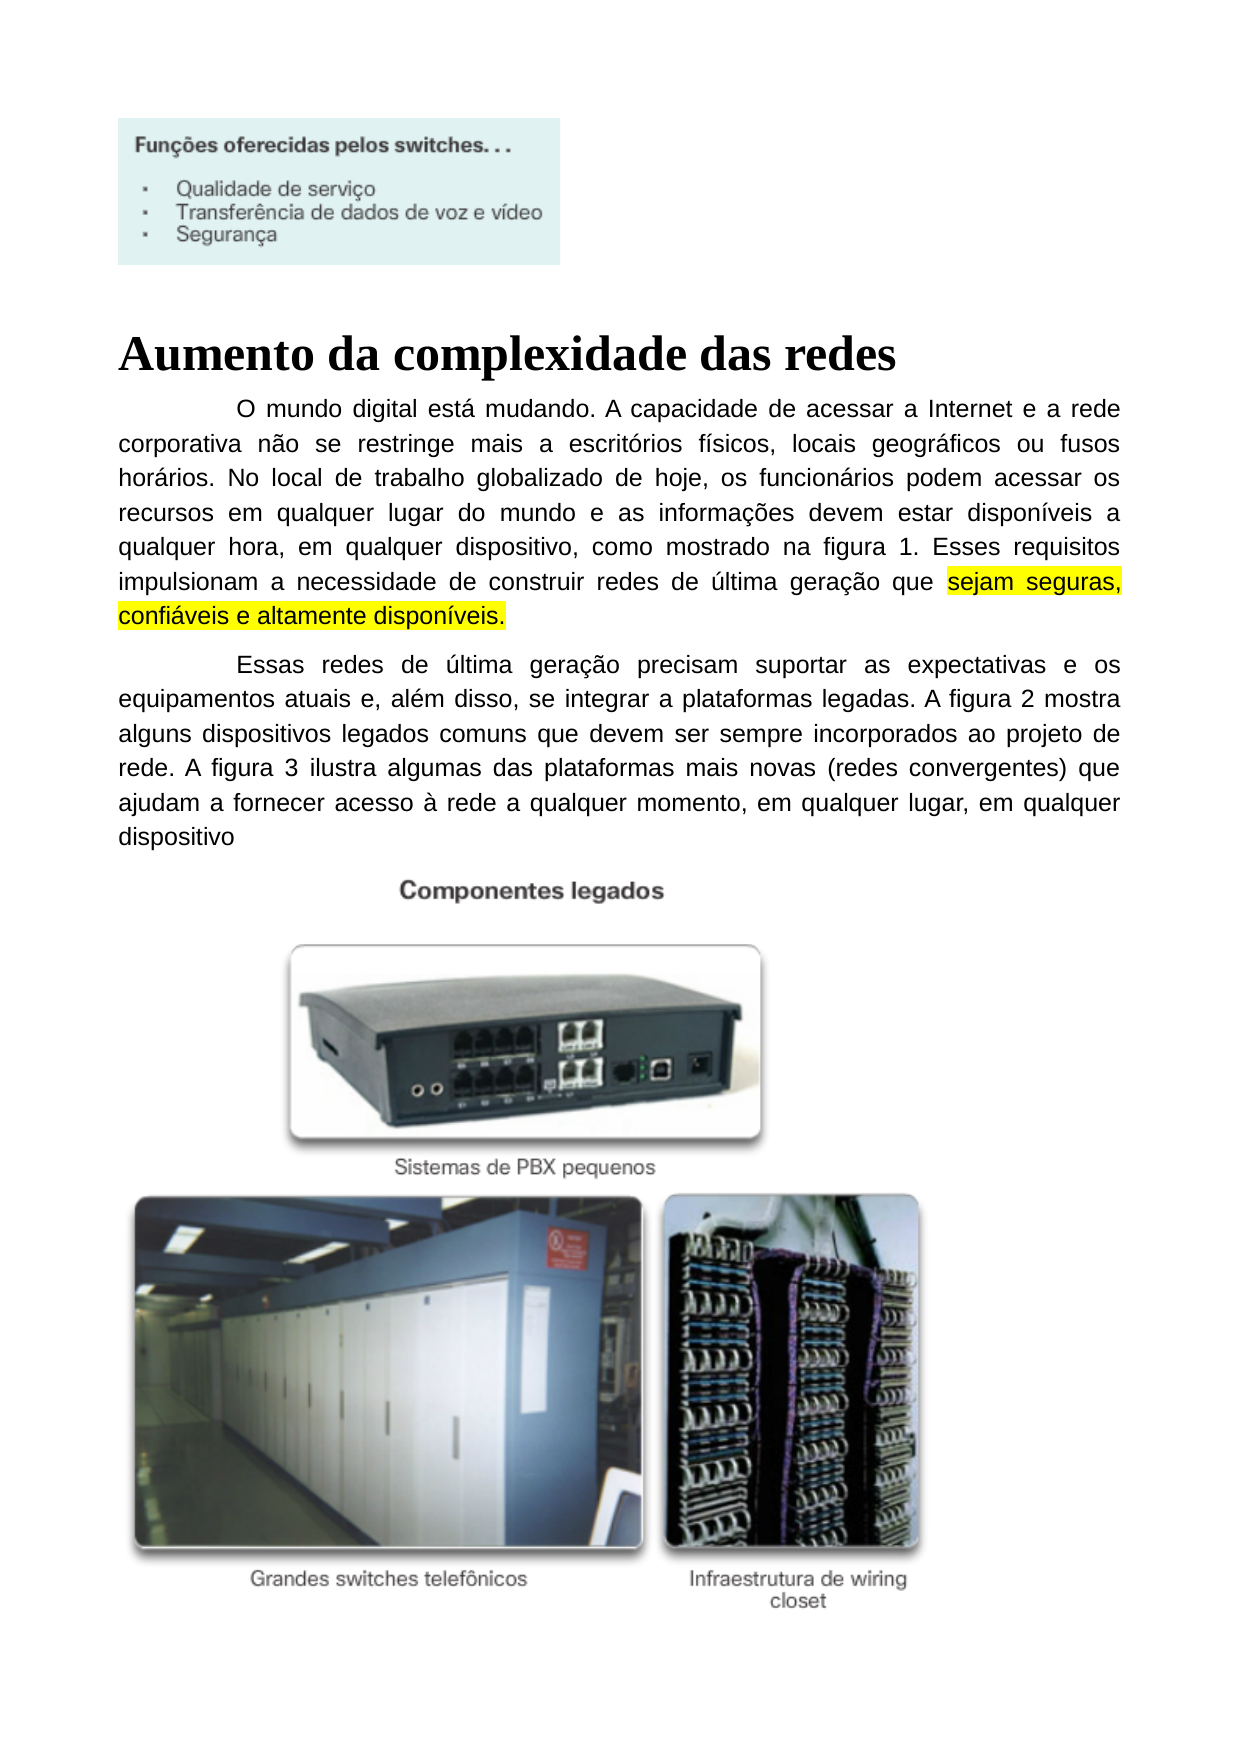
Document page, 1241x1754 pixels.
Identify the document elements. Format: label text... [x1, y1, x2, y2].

picture [118, 871, 931, 1619]
text Essas redes de última geração precisam suportar as expectativas e os equipamentos atuais e, além disso, se integrar a plataformas legadas. A figura 2 mostra alguns dispositivos legados comuns que devem ser sempre incorporados ao projeto de rede. A figura 3 ilustra algumas das plataformas mais novas (redes convergentes) que ajudam a fornecer acesso à rede a qualquer momento, em qualquer lugar, em qualquer dispositivo [118, 650, 1122, 851]
picture [118, 118, 561, 265]
subtitle Aumento da complexidade das redes [118, 324, 1122, 382]
text O mundo digital está mudando. A capacidade de acessar a Internet e a rede corporativa não se restringe mais a escritórios físicos, locais geográficos ou fusos horários. No local de trabalho globalizado de hoje, os funcionários podem acessar os recursos em qualquer lugar do mundo e as informações devem estar disponíveis a qualquer hora, em qualquer dispositivo, como mostrado na figura 1. Esses requisitos impulsionam a necessidade de construir redes de última geração que sejam seguras, confiáveis e altamente disponíveis. [118, 394, 1122, 630]
